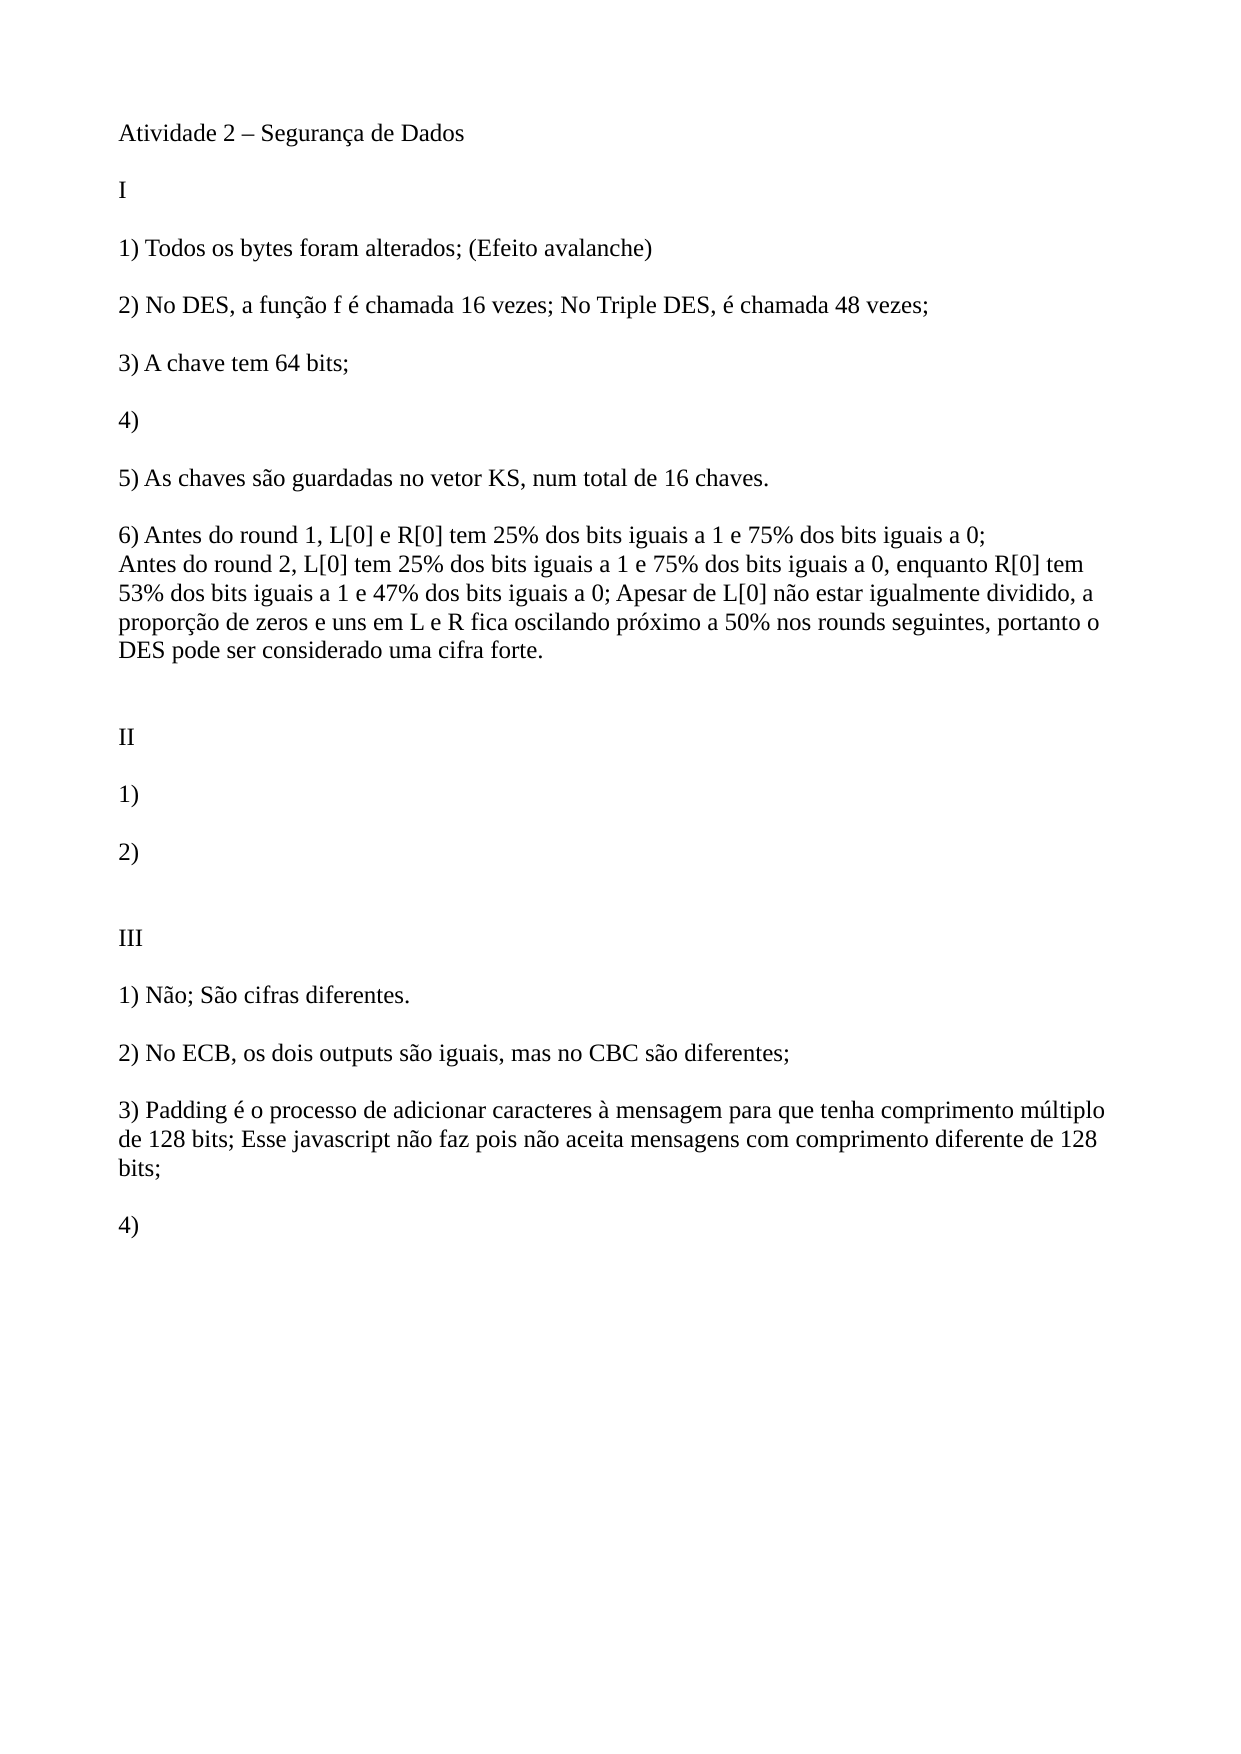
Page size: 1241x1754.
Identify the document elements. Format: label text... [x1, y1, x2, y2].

text 3) Padding é o processo de adicionar caracteres à mensagem para que tenha comprimento múltiplo de 128 bits; Esse javascript não faz pois não aceita mensagens com comprimento diferente de 128 bits; [118, 1096, 1122, 1182]
text 6) Antes do round 1, L[0] e R[0] tem 25% dos bits iguais a 1 e 75% dos bits iguais a 0; [118, 521, 1122, 549]
text 2) [118, 837, 1122, 866]
text Antes do round 2, L[0] tem 25% dos bits iguais a 1 e 75% dos bits iguais a 0, enquanto R[0] tem 53% dos bits iguais a 1 e 47% dos bits iguais a 0; Apesar de L[0] não estar igualmente dividido, a proporção de zeros e uns em L e R fica oscilando próximo a 50% nos rounds seguintes, portanto o DES pode ser considerado uma cifra forte. [118, 549, 1122, 664]
text 1) Não; São cifras diferentes. [118, 981, 1122, 1009]
text III [118, 923, 1122, 952]
text 3) A chave tem 64 bits; [118, 348, 1122, 377]
text Atividade 2 – Segurança de Dados [118, 118, 1122, 147]
text 4) [118, 406, 1122, 434]
text 4) [118, 1211, 1122, 1239]
text 2) No ECB, os dois outputs são iguais, mas no CBC são diferentes; [118, 1038, 1122, 1067]
text I [118, 176, 1122, 204]
text 2) No DES, a função f é chamada 16 vezes; No Triple DES, é chamada 48 vezes; [118, 291, 1122, 319]
text 5) As chaves são guardadas no vetor KS, num total de 16 chaves. [118, 463, 1122, 492]
text 1) Todos os bytes foram alterados; (Efeito avalanche) [118, 233, 1122, 262]
text 1) [118, 779, 1122, 808]
text II [118, 722, 1122, 751]
